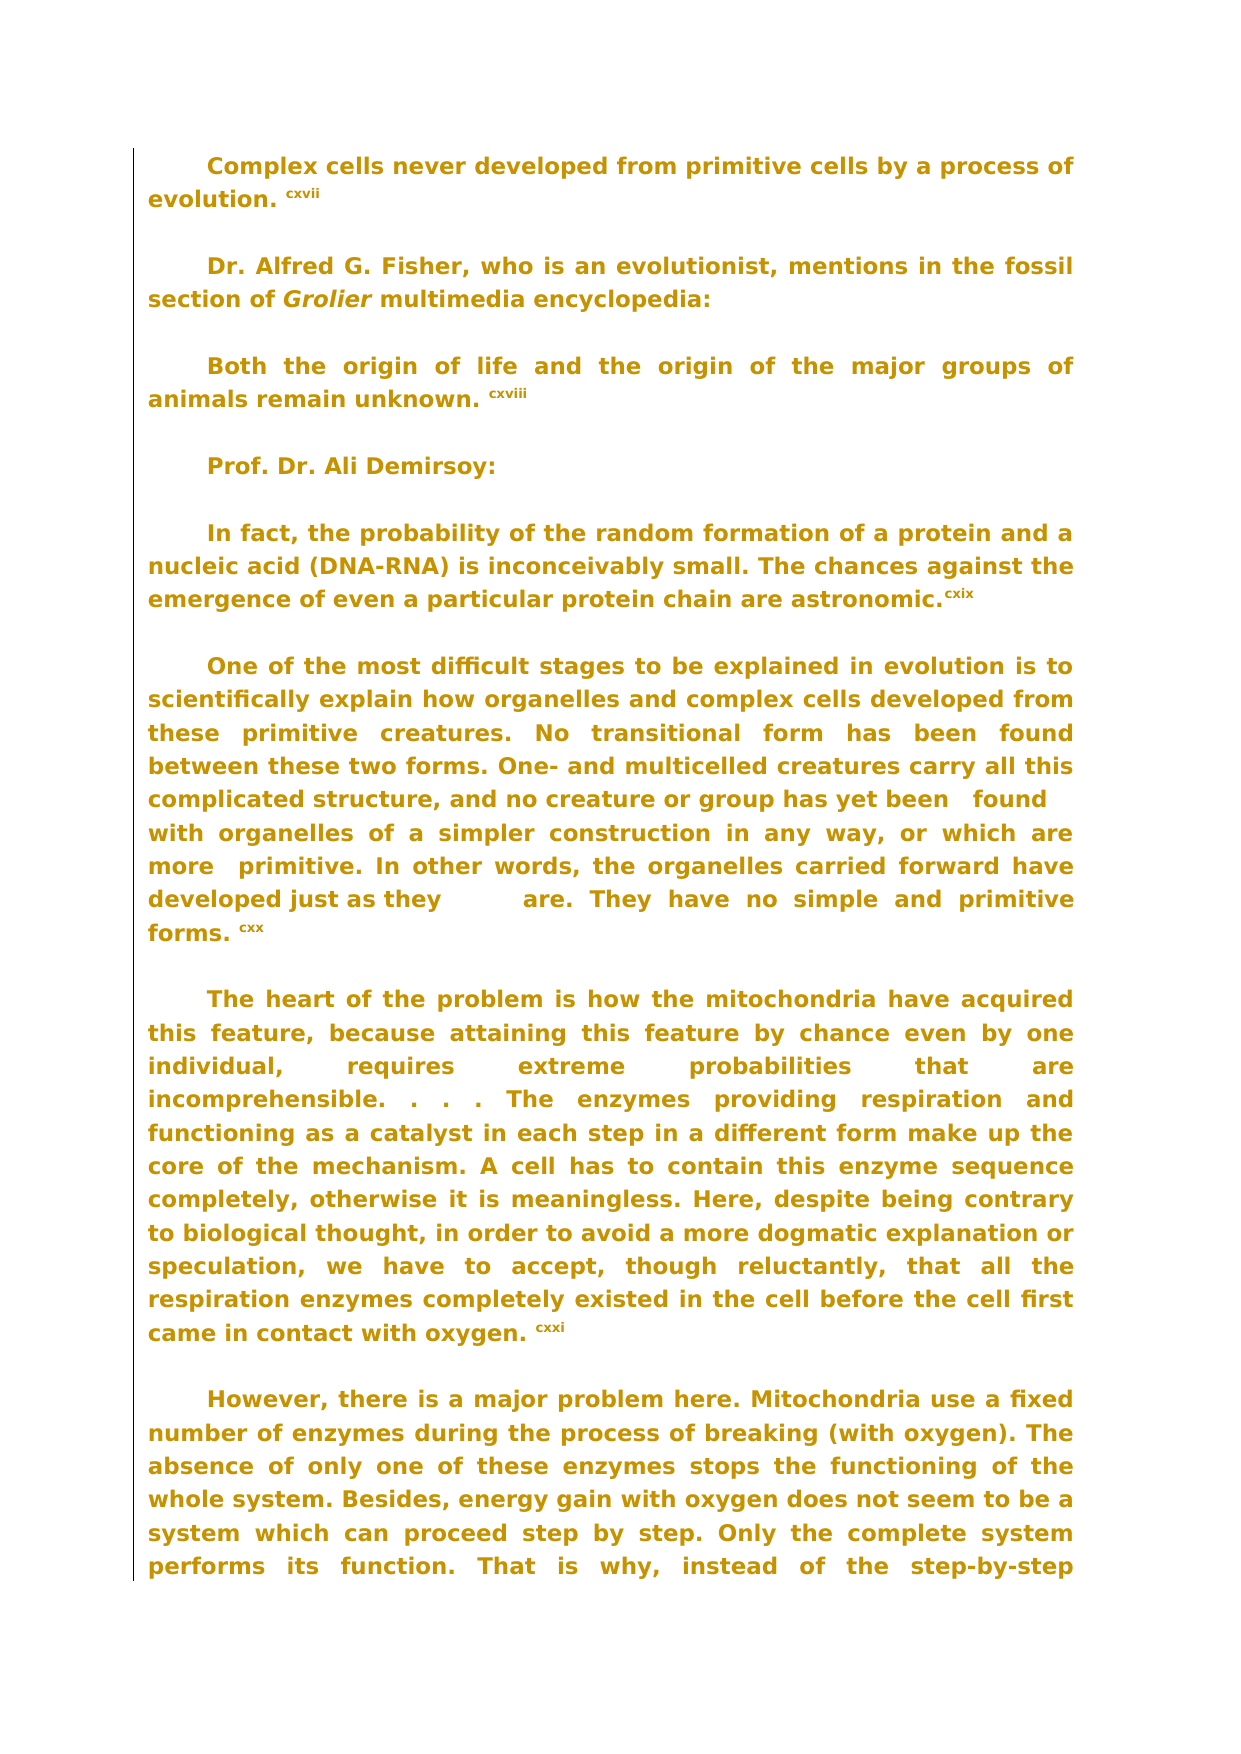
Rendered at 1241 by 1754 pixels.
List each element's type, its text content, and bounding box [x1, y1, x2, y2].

text Prof. Dr. Ali Demirsoy: [148, 448, 1075, 481]
text Dr. Alfred G. Fisher, who is an evolutionist, mentions in the fossil section of Grolier multimedia encyclopedia: [148, 248, 1075, 314]
text The heart of the problem is how the mitochondria have acquired this feature, because attaining this feature by chance even by one individual, requires extreme probabilities that are incomprehensible. . . . The enzymes providing respiration and functioning as a catalyst in each step in a different form make up the core of the mechanism. A cell has to contain this enzyme sequence completely, otherwise it is meaningless. Here, despite being contrary to biological thought, in order to avoid a more dogmatic explanation or speculation, we have to accept, though reluctantly, that all the respiration enzymes completely existed in the cell before the cell first came in contact with oxygen. [148, 981, 1075, 1348]
text Complex cells never developed from primitive cells by a process of evolution. [148, 148, 1075, 214]
text In fact, the probability of the random formation of a protein and a nucleic acid (DNA-RNA) is inconceivably small. The chances against the emergence of even a particular protein chain are astronomic. [148, 514, 1075, 614]
text However, there is a major problem here. Mitochondria use a fixed number of enzymes during the process of breaking (with oxygen). The absence of only one of these enzymes stops the functioning of the whole system. Besides, energy gain with oxygen does not seem to be a system which can proceed step by step. Only the complete system performs its function. That is why, instead of the step-by-step [148, 1381, 1075, 1581]
text One of the most difficult stages to be explained in evolution is to scientifically explain how organelles and complex cells developed from these primitive creatures. No transitional form has been found between these two forms. One- and multicelled creatures carry all this complicated structure, and no creature or group has yet been found with organelles of a simpler construction in any way, or which are more primitive. In other words, the organelles carried forward have developed just as they are. They have no simple and primitive forms. [148, 648, 1075, 948]
text Both the origin of life and the origin of the major groups of animals remain unknown. [148, 348, 1075, 414]
